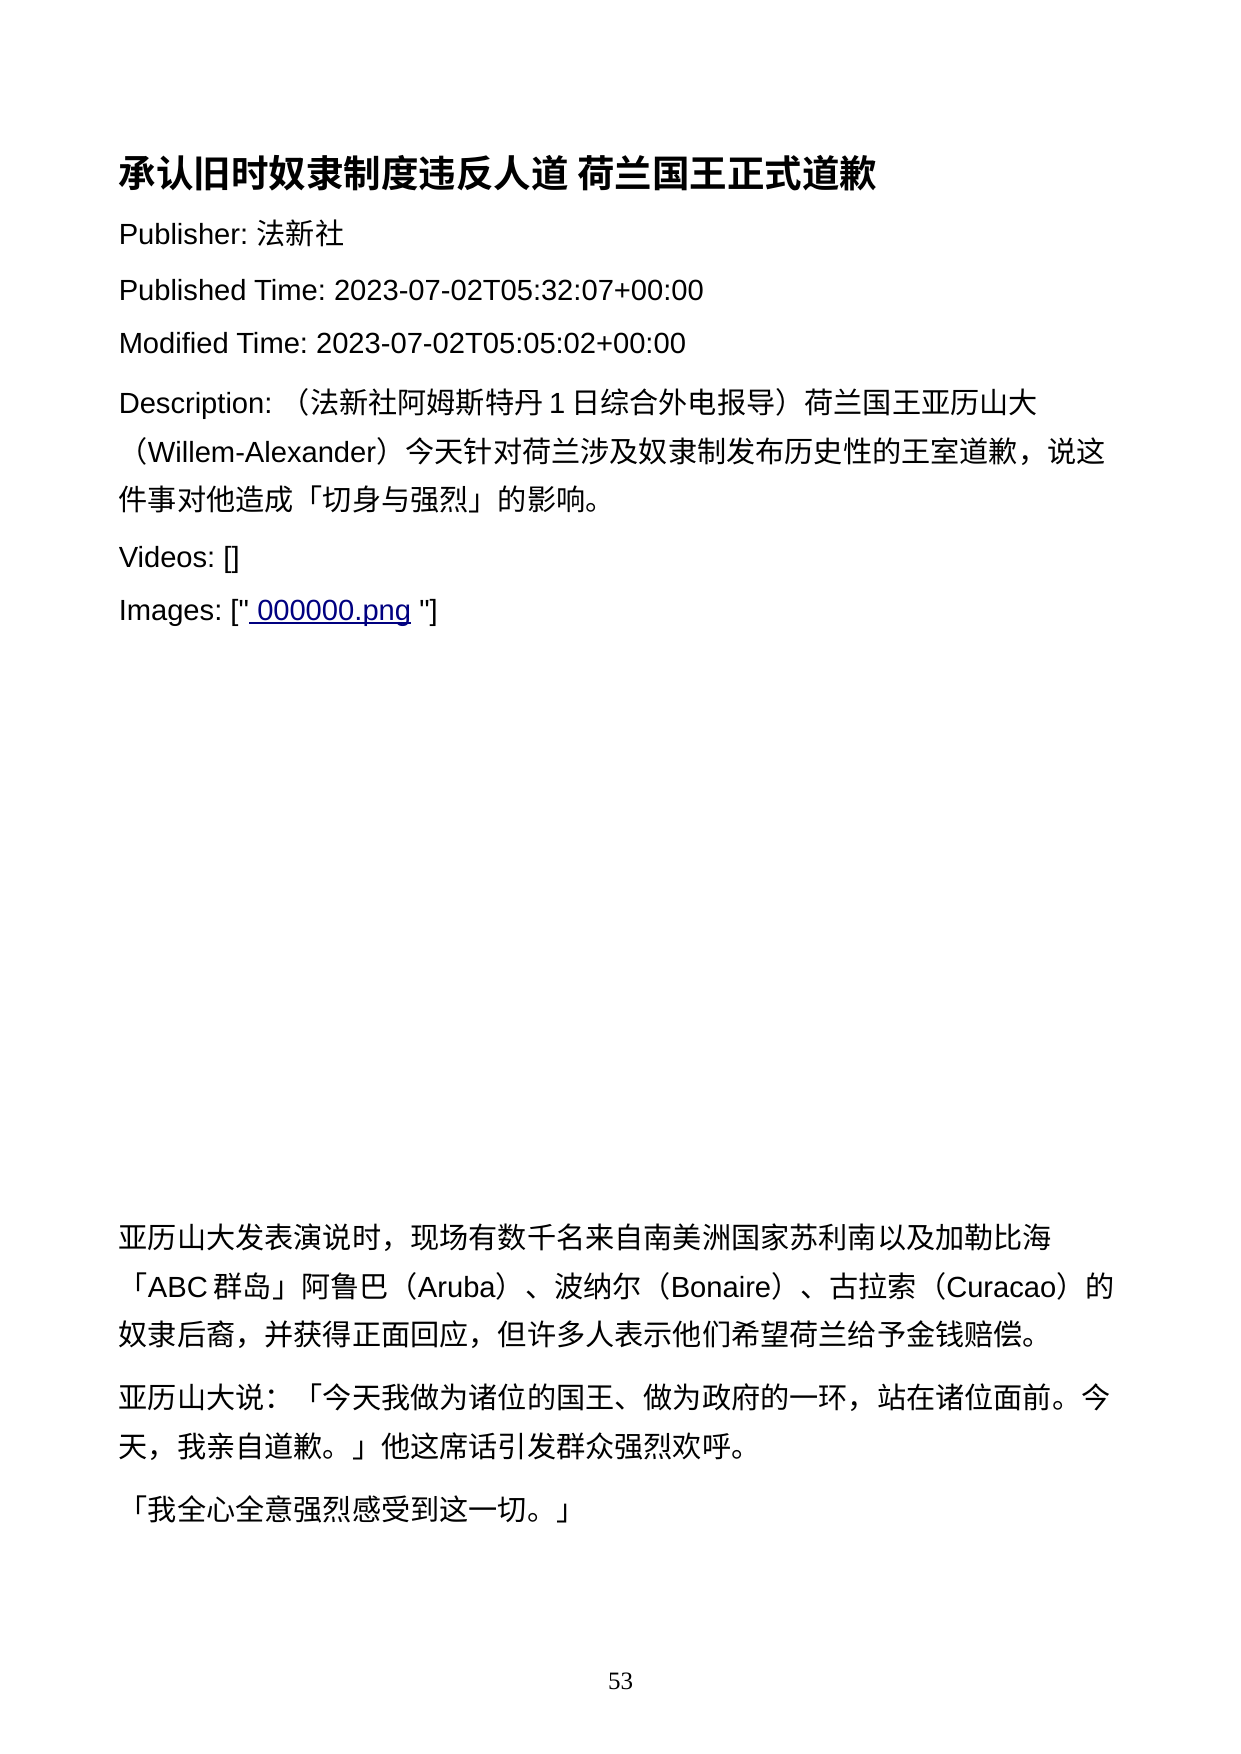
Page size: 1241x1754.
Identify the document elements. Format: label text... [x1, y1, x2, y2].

text Publisher: 法新社 [118, 210, 1122, 253]
subtitle 承认旧时奴隶制度违反人道 荷兰国王正式道歉 [118, 143, 1122, 198]
text 「我全心全意强烈感受到这一切。」 [118, 1486, 1122, 1529]
text Videos: [] [118, 540, 1122, 573]
text Published Time: 2023-07-02T05:32:07+00:00 [118, 273, 1122, 307]
text 亚历山大说：「今天我做为诸位的国王、做为政府的一环，站在诸位面前。今天，我亲自道歉。」他这席话引发群众强烈欢呼。 [118, 1375, 1122, 1466]
text Description: （法新社阿姆斯特丹1日综合外电报导）荷兰国王亚历山大（Willem-Alexander）今天针对荷兰涉及奴隶制发布历史性的王室道歉，说这件事对他造成「切身与强烈」的影响。 [118, 380, 1122, 519]
text Images: [" 000000.png "] [118, 593, 1122, 627]
text Modified Time: 2023-07-02T05:05:02+00:00 [118, 327, 1122, 360]
text 亚历山大发表演说时，现场有数千名来自南美洲国家苏利南以及加勒比海「ABC群岛」阿鲁巴（Aruba）、波纳尔（Bonaire）、古拉索（Curacao）的奴隶后裔，并获得正面回应，但许多人表示他们希望荷兰给予金钱赔偿。 [118, 1214, 1122, 1354]
